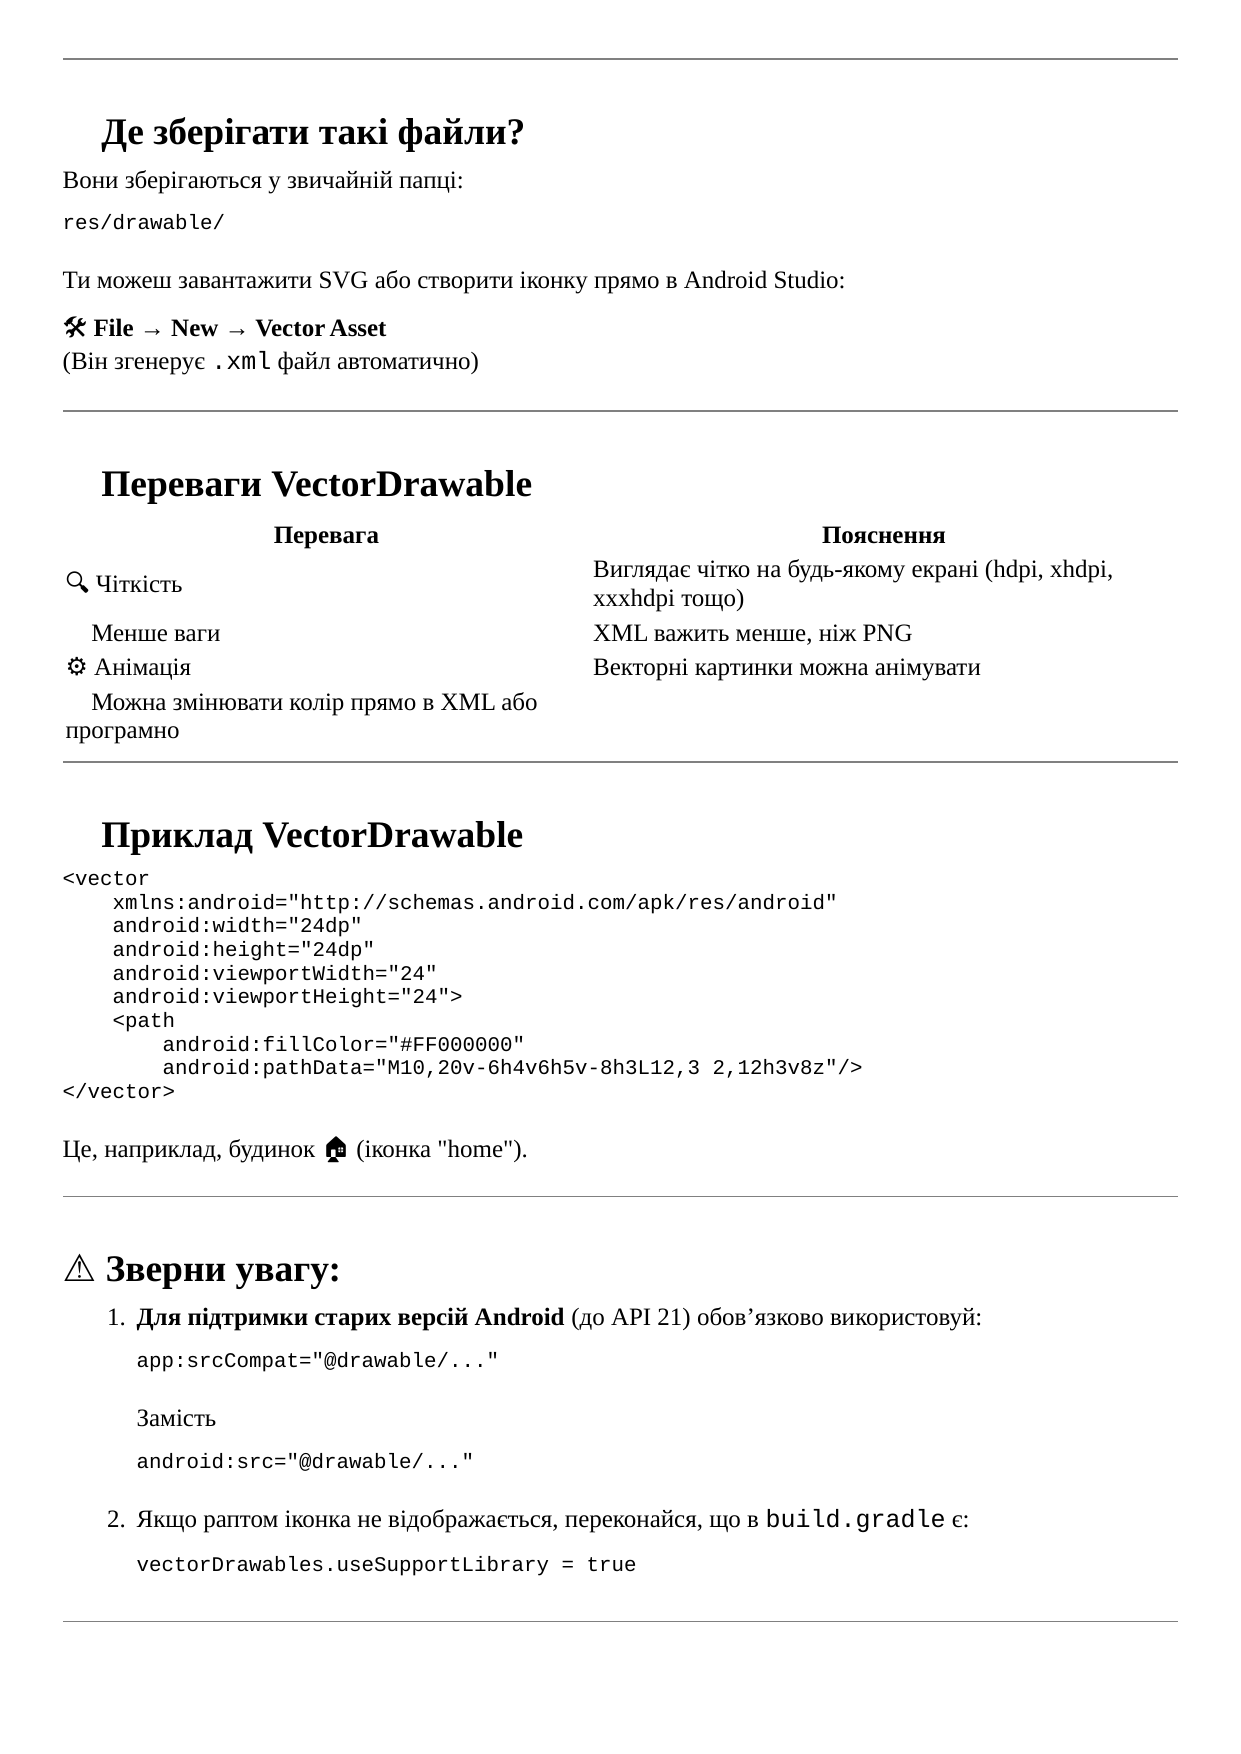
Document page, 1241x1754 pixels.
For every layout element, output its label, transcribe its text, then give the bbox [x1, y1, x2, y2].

text android:fillColor="#FF000000" [62, 1033, 1178, 1057]
list app:srcCompat="@drawable/..." [107, 1350, 1178, 1373]
table_cell Виглядає чітко на будь-якому екрані (hdpi, xhdpi, xxxhdpi тощо) [590, 551, 1178, 615]
text Це, наприклад, будинок 🏠 (іконка "home"). [62, 1134, 1178, 1163]
subtitle 🧪 Приклад VectorDrawable [62, 812, 1178, 856]
text res/drawable/ [62, 212, 1178, 236]
table_cell XML важить менше, ніж PNG [590, 615, 1178, 649]
text android:pathData="M10,20v-6h4v6h5v-8h3L12,3 2,12h3v8z"/> [62, 1057, 1178, 1081]
table_cell 💾 Менше ваги [63, 615, 590, 649]
table_header Перевага [63, 517, 590, 551]
text android:height="24dp" [62, 939, 1178, 963]
table_cell ⚙️ Анімація [63, 649, 590, 684]
text Вони зберігаються у звичайній папці: [62, 165, 1178, 193]
list vectorDrawables.useSupportLibrary = true [107, 1554, 1178, 1577]
list Замість [107, 1403, 1178, 1432]
text android:width="24dp" [62, 915, 1178, 939]
table_header Пояснення [590, 517, 1178, 551]
list Якщо раптом іконка не відображається, переконайся, що в build.gradle є: [107, 1504, 1178, 1534]
subtitle ✅ Переваги VectorDrawable [62, 461, 1178, 504]
text 🛠 File → New → Vector Asset (Він згенерує .xml файл автоматично) [62, 313, 1178, 377]
table_cell 🔍 Чіткість [63, 551, 590, 615]
text xmlns:android="http://schemas.android.com/apk/res/android" [62, 892, 1178, 915]
text android:viewportHeight="24"> [62, 986, 1178, 1010]
text <vector [62, 868, 1178, 892]
text </vector> [62, 1081, 1178, 1104]
subtitle 📂 Де зберігати такі файли? [62, 109, 1178, 152]
table_cell Векторні картинки можна анімувати [590, 649, 1178, 684]
list Для підтримки старих версій Android (до API 21) обов’язково використовуй: [107, 1302, 1178, 1331]
text Ти можеш завантажити SVG або створити іконку прямо в Android Studio: [62, 266, 1178, 294]
table_cell 🎨 Можна змінювати колір прямо в XML або програмно [63, 684, 590, 747]
list android:src="@drawable/..." [107, 1451, 1178, 1474]
table_cell [590, 684, 1178, 747]
subtitle ⚠️ Зверни увагу: [62, 1247, 1178, 1290]
text android:viewportWidth="24" [62, 963, 1178, 986]
text <path [62, 1010, 1178, 1033]
